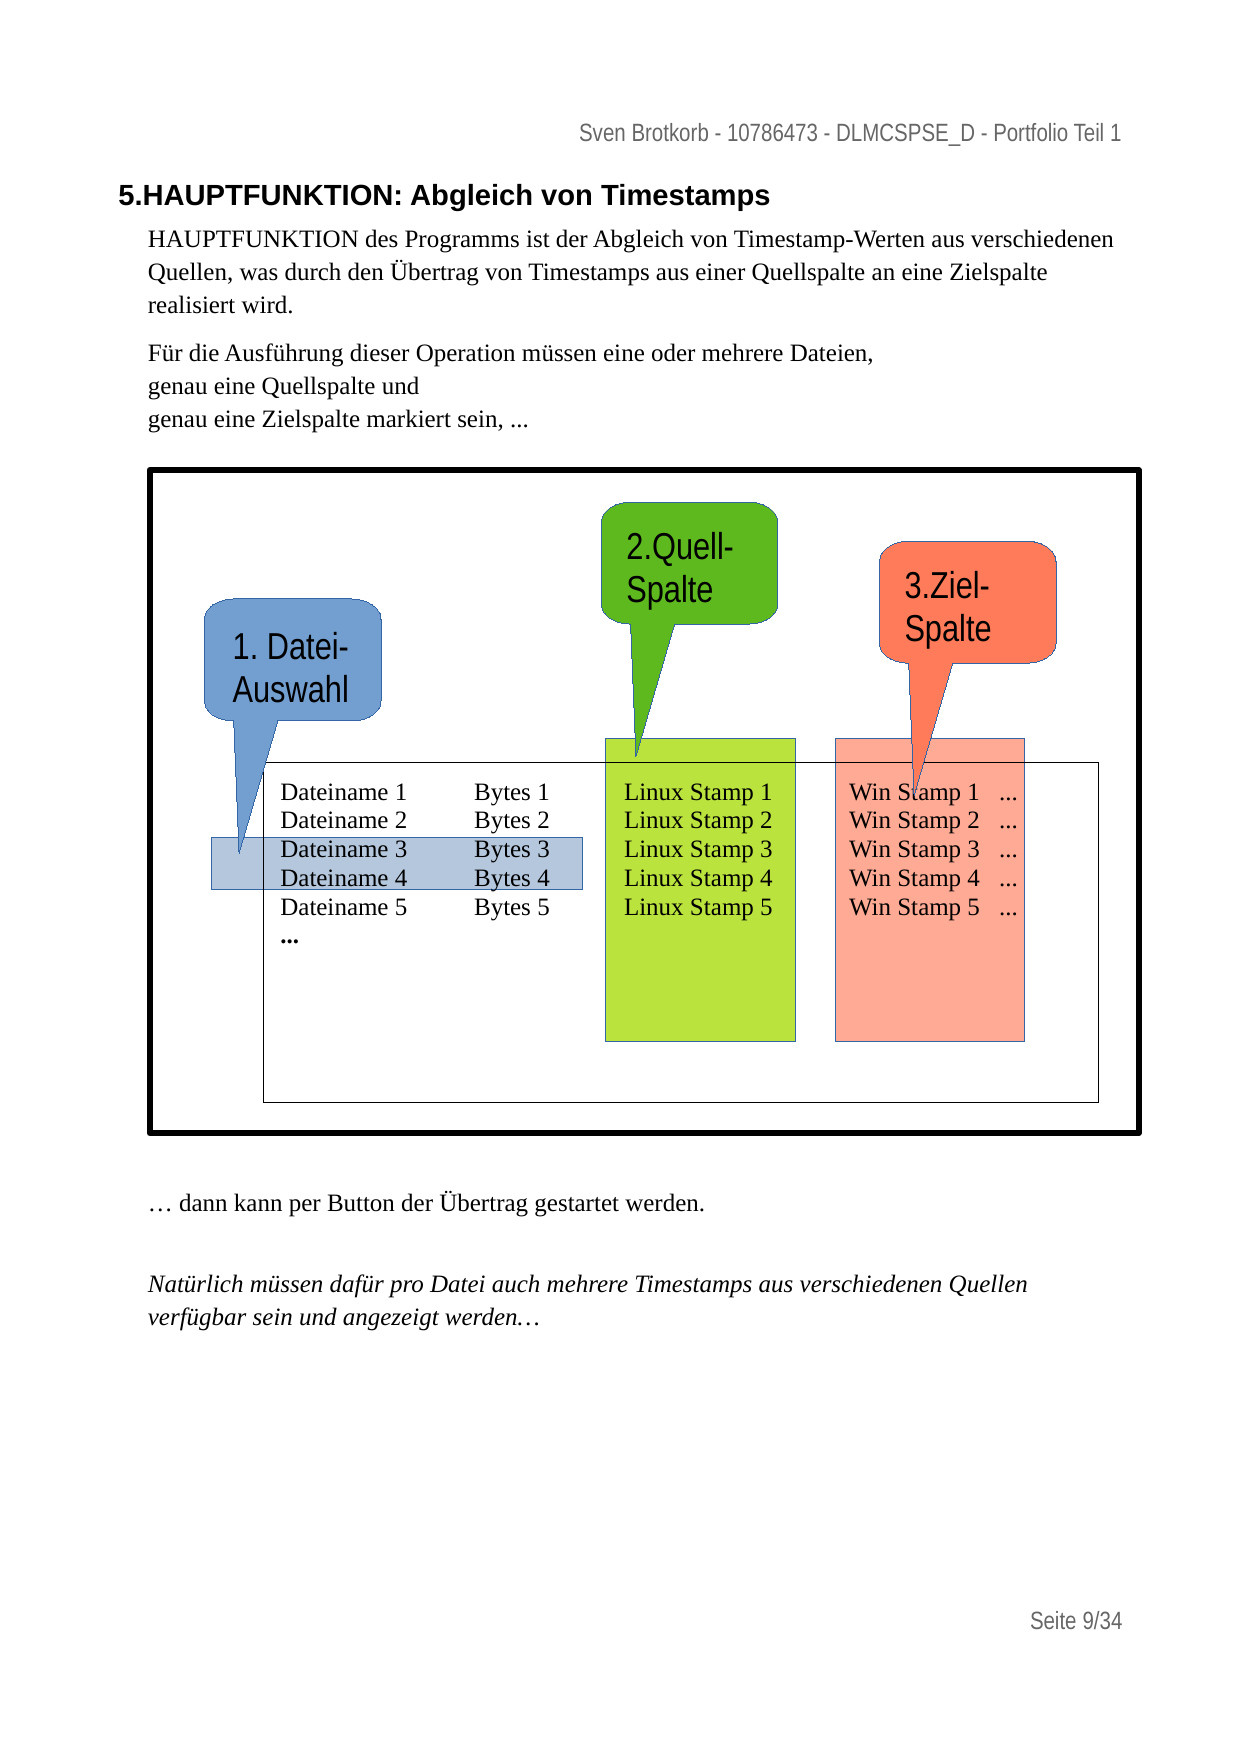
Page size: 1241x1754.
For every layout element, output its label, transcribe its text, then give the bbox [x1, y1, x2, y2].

subtitle 5.HAUPTFUNKTION: Abgleich von Timestamps [118, 178, 1122, 212]
text Natürlich müssen dafür pro Datei auch mehrere Timestamps aus verschiedenen Quellen verfügbar sein und angezeigt werden… [148, 1269, 1122, 1364]
text HAUPTFUNKTION des Programms ist der Abgleich von Timestamp-Werten aus verschiedenen Quellen, was durch den Übertrag von Timestamps aus einer Quellspalte an eine Zielspalte realisiert wird. [148, 224, 1122, 319]
text … dann kann per Button der Übertrag gestartet werden. [148, 1188, 1122, 1250]
text Für die Ausführung dieser Operation müssen eine oder mehrere Dateien, genau eine Quellspalte und genau eine Zielspalte markiert sein, ... [148, 338, 1122, 466]
